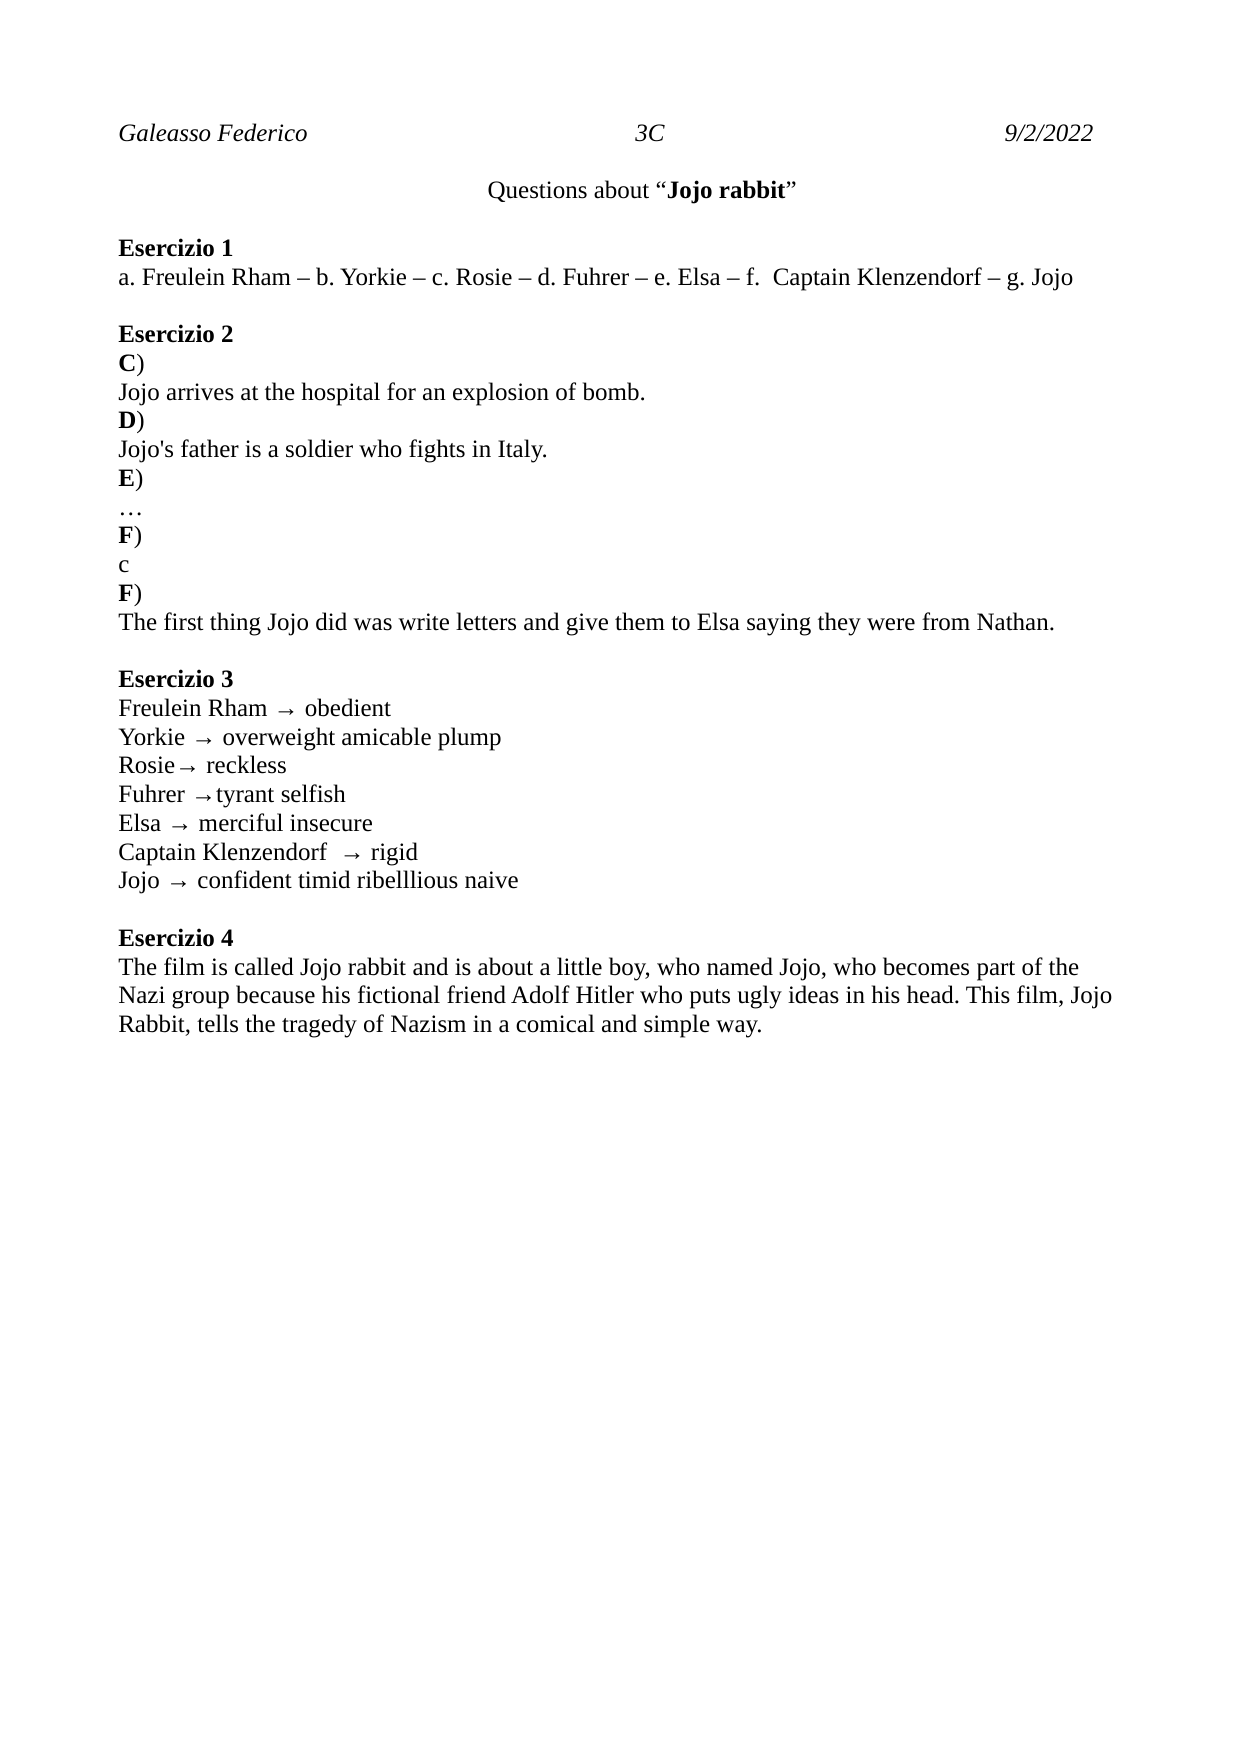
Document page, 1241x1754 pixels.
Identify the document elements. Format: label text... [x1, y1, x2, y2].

text Elsa → merciful insecure [118, 808, 1122, 837]
text F) [118, 578, 1122, 607]
text C) [118, 348, 1122, 377]
text Questions about “Jojo rabbit” [118, 176, 1122, 204]
text The first thing Jojo did was write letters and give them to Elsa saying they were from Nathan. [118, 607, 1122, 636]
text Rosie→ reckless [118, 751, 1122, 779]
text Fuhrer →tyrant selfish [118, 779, 1122, 808]
text c [118, 549, 1122, 578]
text E) [118, 463, 1122, 492]
text F) [118, 521, 1122, 549]
text Jojo → confident timid ribelllious naive [118, 866, 1122, 894]
text … [118, 492, 1122, 521]
text D) [118, 406, 1122, 434]
text Esercizio 3 [118, 664, 1122, 693]
text Captain Klenzendorf → rigid [118, 837, 1122, 866]
text Jojo's father is a soldier who fights in Italy. [118, 434, 1122, 463]
text Galeasso Federico 3C 9/2/2022 [118, 118, 1122, 147]
text Esercizio 2 [118, 319, 1122, 348]
text The film is called Jojo rabbit and is about a little boy, who named Jojo, who becomes part of the Nazi group because his fictional friend Adolf Hitler who puts ugly ideas in his head. This film, Jojo Rabbit, tells the tragedy of Nazism in a comical and simple way. [118, 952, 1122, 1038]
text Esercizio 1 [118, 233, 1122, 262]
text a. Freulein Rham – b. Yorkie – c. Rosie – d. Fuhrer – e. Elsa – f. Captain Klenzendorf – g. Jojo [118, 262, 1122, 291]
text Jojo arrives at the hospital for an explosion of bomb. [118, 377, 1122, 406]
text Esercizio 4 [118, 923, 1122, 952]
text Yorkie → overweight amicable plump [118, 722, 1122, 751]
text Freulein Rham → obedient [118, 693, 1122, 722]
